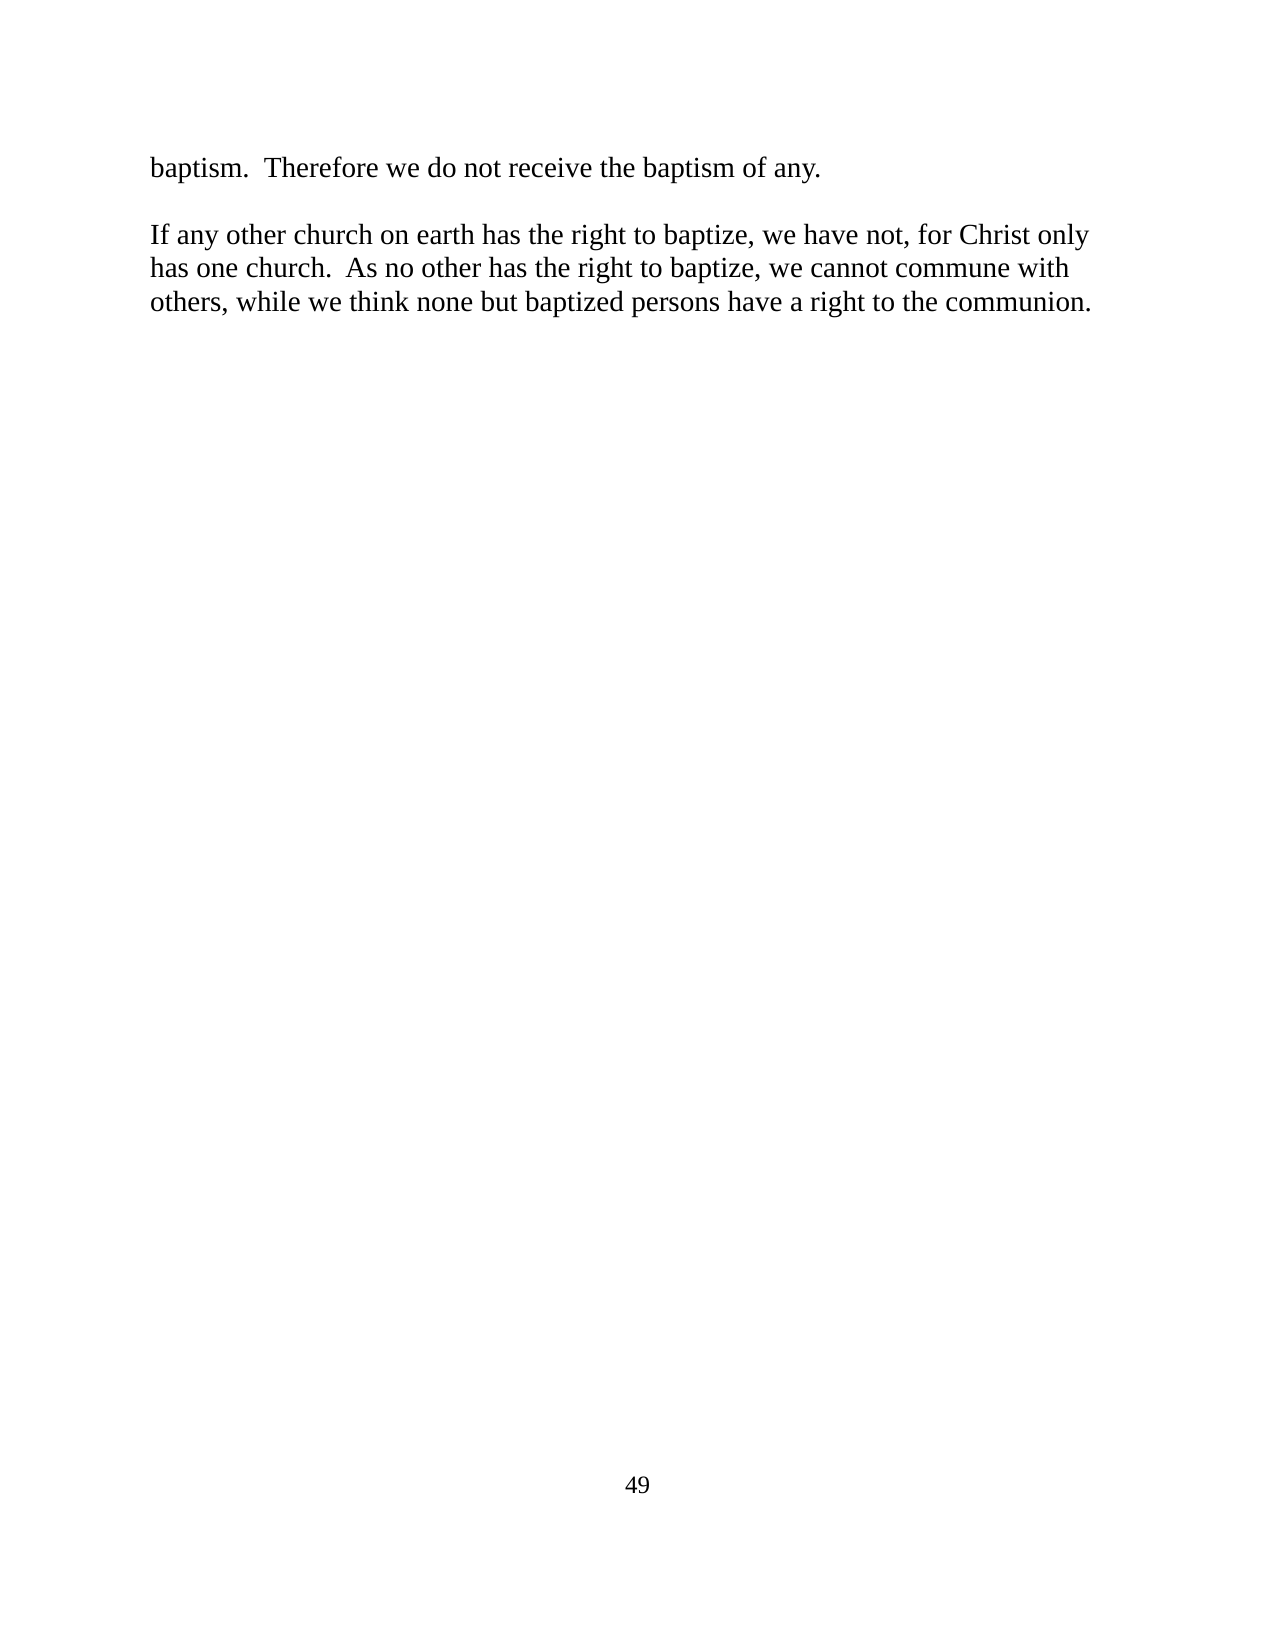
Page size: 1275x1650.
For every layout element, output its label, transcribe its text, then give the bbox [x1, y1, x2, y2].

text If any other church on earth has the right to baptize, we have not, for Christ only has one church. As no other has the right to baptize, we cannot commune with others, while we think none but baptized persons have a right to the communion. [150, 217, 1125, 318]
text baptism. Therefore we do not receive the baptism of any. [150, 150, 1125, 183]
